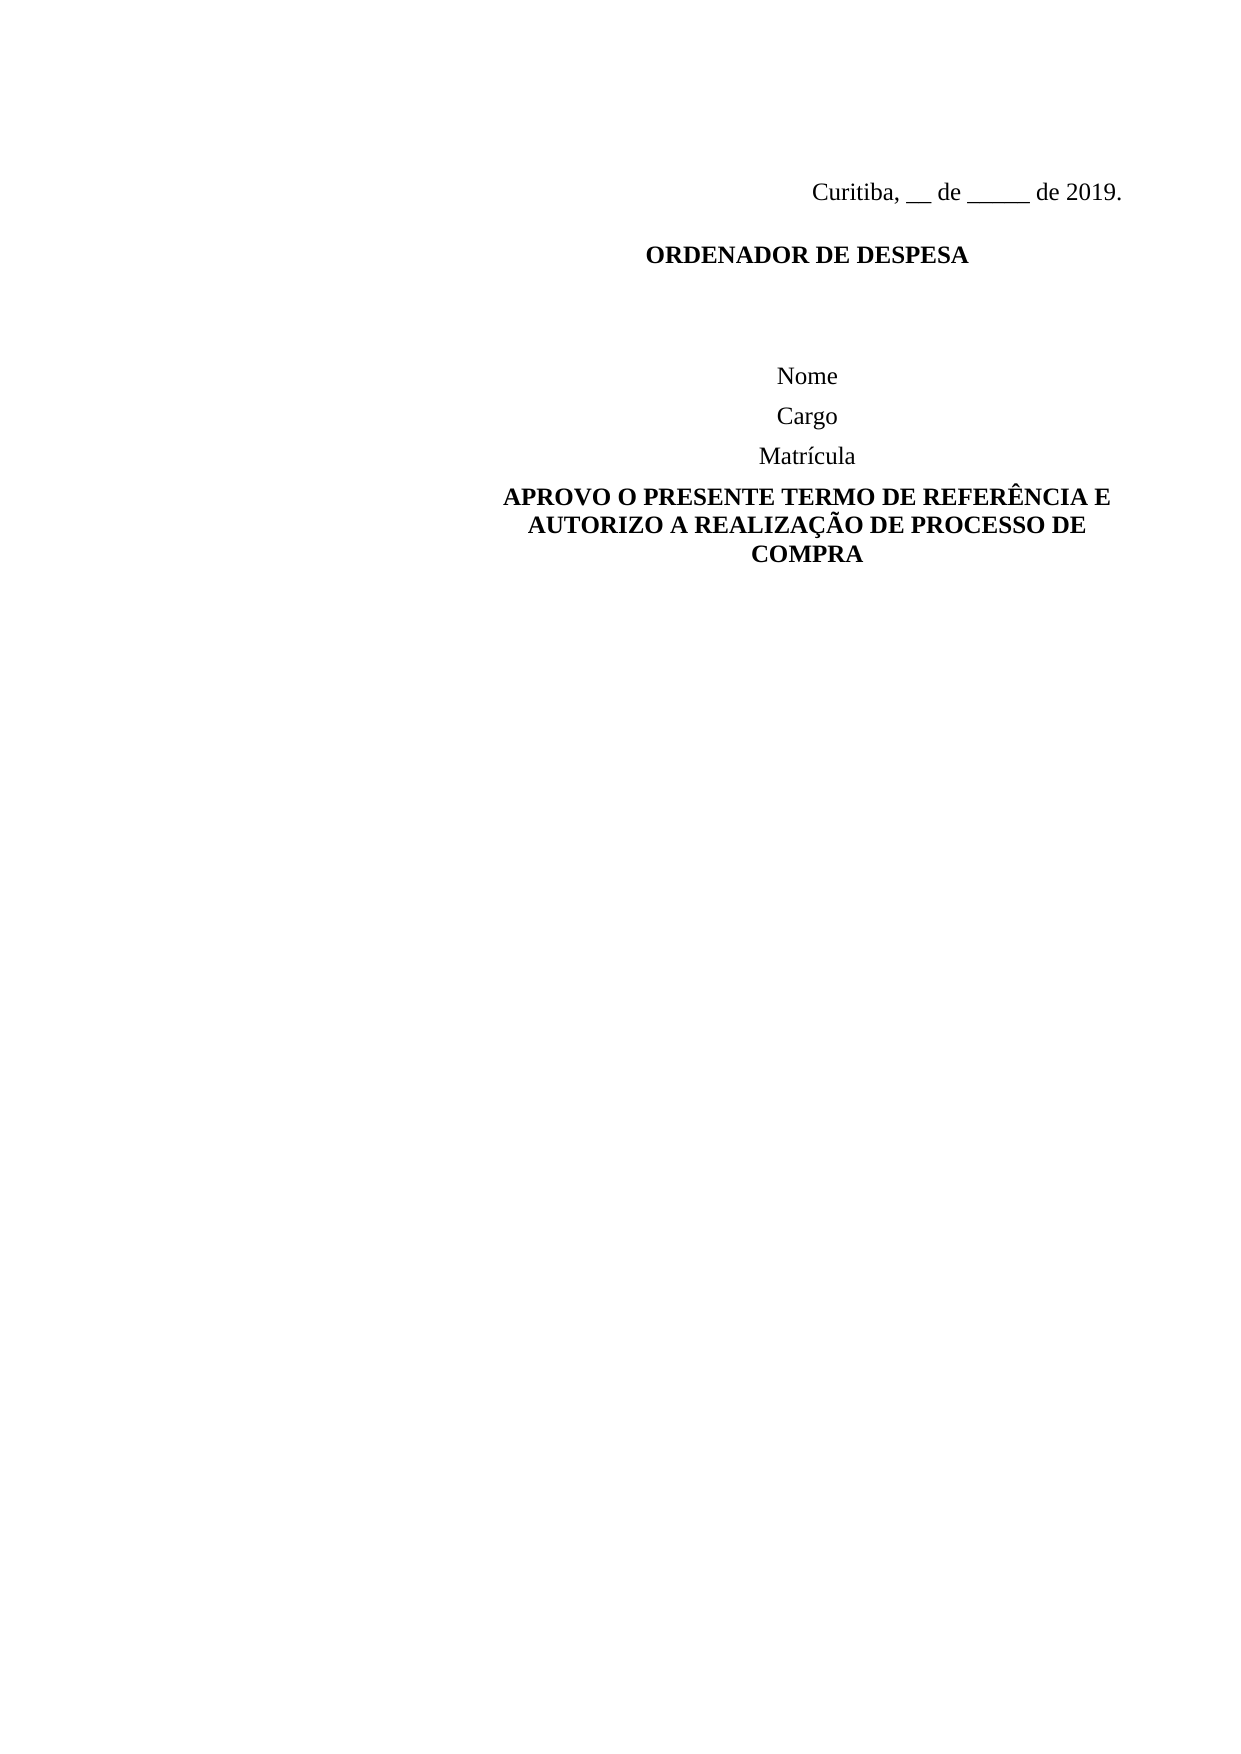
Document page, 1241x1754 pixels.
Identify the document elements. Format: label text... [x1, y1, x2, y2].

table_cell [177, 355, 492, 396]
table_cell [177, 436, 492, 476]
table_cell APROVO O PRESENTE TERMO DE REFERÊNCIA E AUTORIZO A REALIZAÇÃO DE PROCESSO DE COMPRA [492, 476, 1122, 574]
table_cell [177, 315, 492, 355]
text Curitiba, __ de _____ de 2019. [177, 177, 1122, 206]
table_cell Nome [492, 355, 1122, 396]
table_cell Cargo [492, 396, 1122, 436]
table_cell [177, 275, 492, 315]
table_cell [492, 275, 1122, 315]
table_header ORDENADOR DE DESPESA [492, 235, 1122, 275]
table_cell [177, 396, 492, 436]
table_cell [492, 315, 1122, 355]
table_cell [177, 476, 492, 574]
table_cell Matrícula [492, 436, 1122, 476]
table_header [177, 235, 492, 275]
